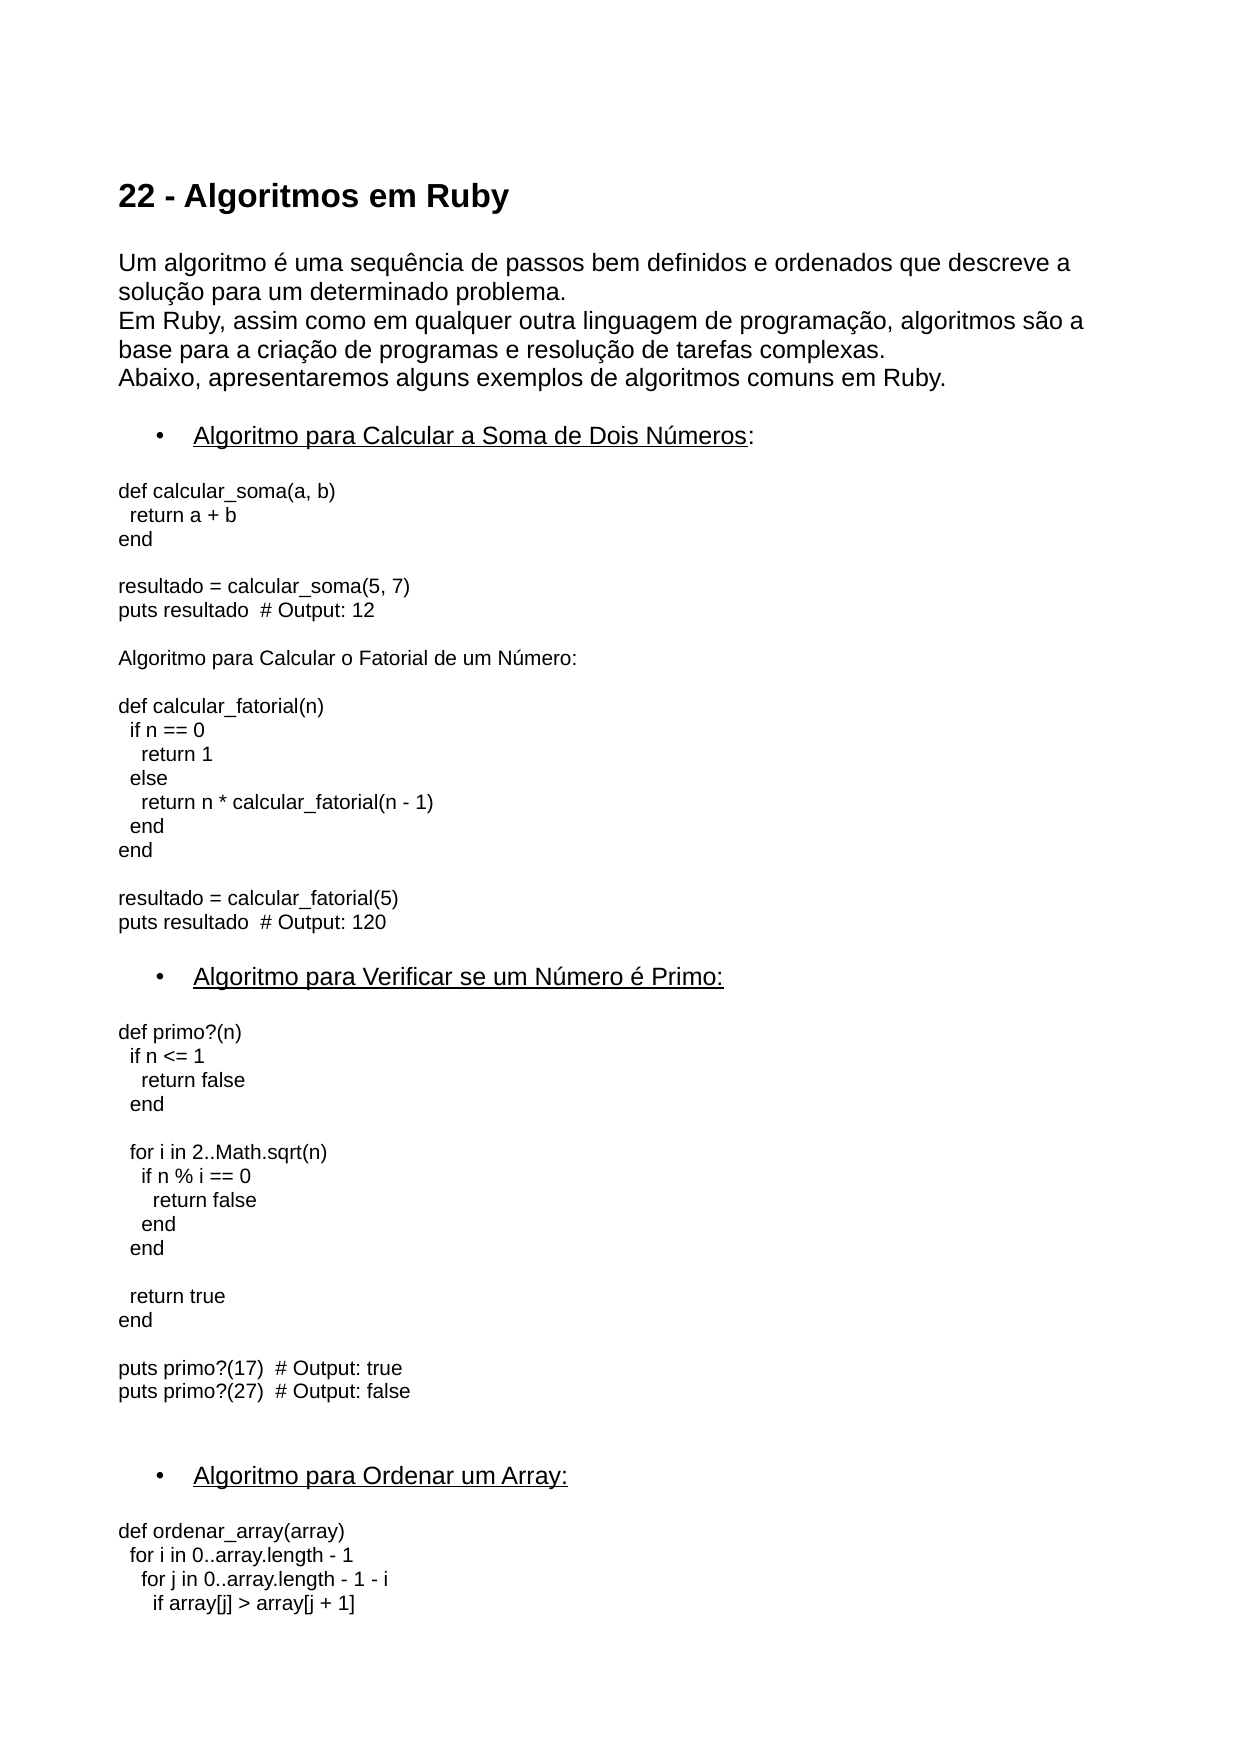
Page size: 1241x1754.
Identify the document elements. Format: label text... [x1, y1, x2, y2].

text def ordenar_array(array) [118, 1518, 1122, 1542]
text return true [118, 1283, 1122, 1307]
text return a + b [118, 502, 1122, 526]
text return 1 [118, 742, 1122, 766]
text if n % i == 0 [118, 1164, 1122, 1188]
text end [118, 1307, 1122, 1331]
text if n <= 1 [118, 1044, 1122, 1068]
text for i in 2..Math.sqrt(n) [118, 1140, 1122, 1164]
text puts primo?(17) # Output: true [118, 1355, 1122, 1379]
text Abaixo, apresentaremos alguns exemplos de algoritmos comuns em Ruby. [118, 363, 1122, 392]
text if array[j] > array[j + 1] [118, 1590, 1122, 1614]
text return n * calcular_fatorial(n - 1) [118, 790, 1122, 814]
text end [118, 1212, 1122, 1236]
text else [118, 766, 1122, 790]
text end [118, 814, 1122, 838]
text def primo?(n) [118, 1020, 1122, 1044]
text if n == 0 [118, 718, 1122, 742]
text end [118, 526, 1122, 550]
list Algoritmo para Verificar se um Número é Primo: [156, 962, 1122, 991]
text def calcular_soma(a, b) [118, 478, 1122, 502]
text def calcular_fatorial(n) [118, 694, 1122, 718]
text for i in 0..array.length - 1 [118, 1542, 1122, 1566]
text puts primo?(27) # Output: false [118, 1379, 1122, 1403]
text return false [118, 1188, 1122, 1212]
list Algoritmo para Ordenar um Array: [156, 1461, 1122, 1490]
text puts resultado # Output: 120 [118, 910, 1122, 934]
text end [118, 838, 1122, 862]
text Um algoritmo é uma sequência de passos bem definidos e ordenados que descreve a solução para um determinado problema. [118, 248, 1122, 306]
text for j in 0..array.length - 1 - i [118, 1566, 1122, 1590]
text puts resultado # Output: 12 [118, 598, 1122, 622]
list Algoritmo para Calcular a Soma de Dois Números: [156, 421, 1122, 450]
text return false [118, 1068, 1122, 1092]
text end [118, 1092, 1122, 1116]
text resultado = calcular_soma(5, 7) [118, 574, 1122, 598]
text end [118, 1236, 1122, 1259]
text resultado = calcular_fatorial(5) [118, 886, 1122, 910]
text Algoritmo para Calcular o Fatorial de um Número: [118, 646, 1122, 670]
text 22 - Algoritmos em Ruby [118, 176, 1122, 215]
text Em Ruby, assim como em qualquer outra linguagem de programação, algoritmos são a base para a criação de programas e resolução de tarefas complexas. [118, 306, 1122, 363]
